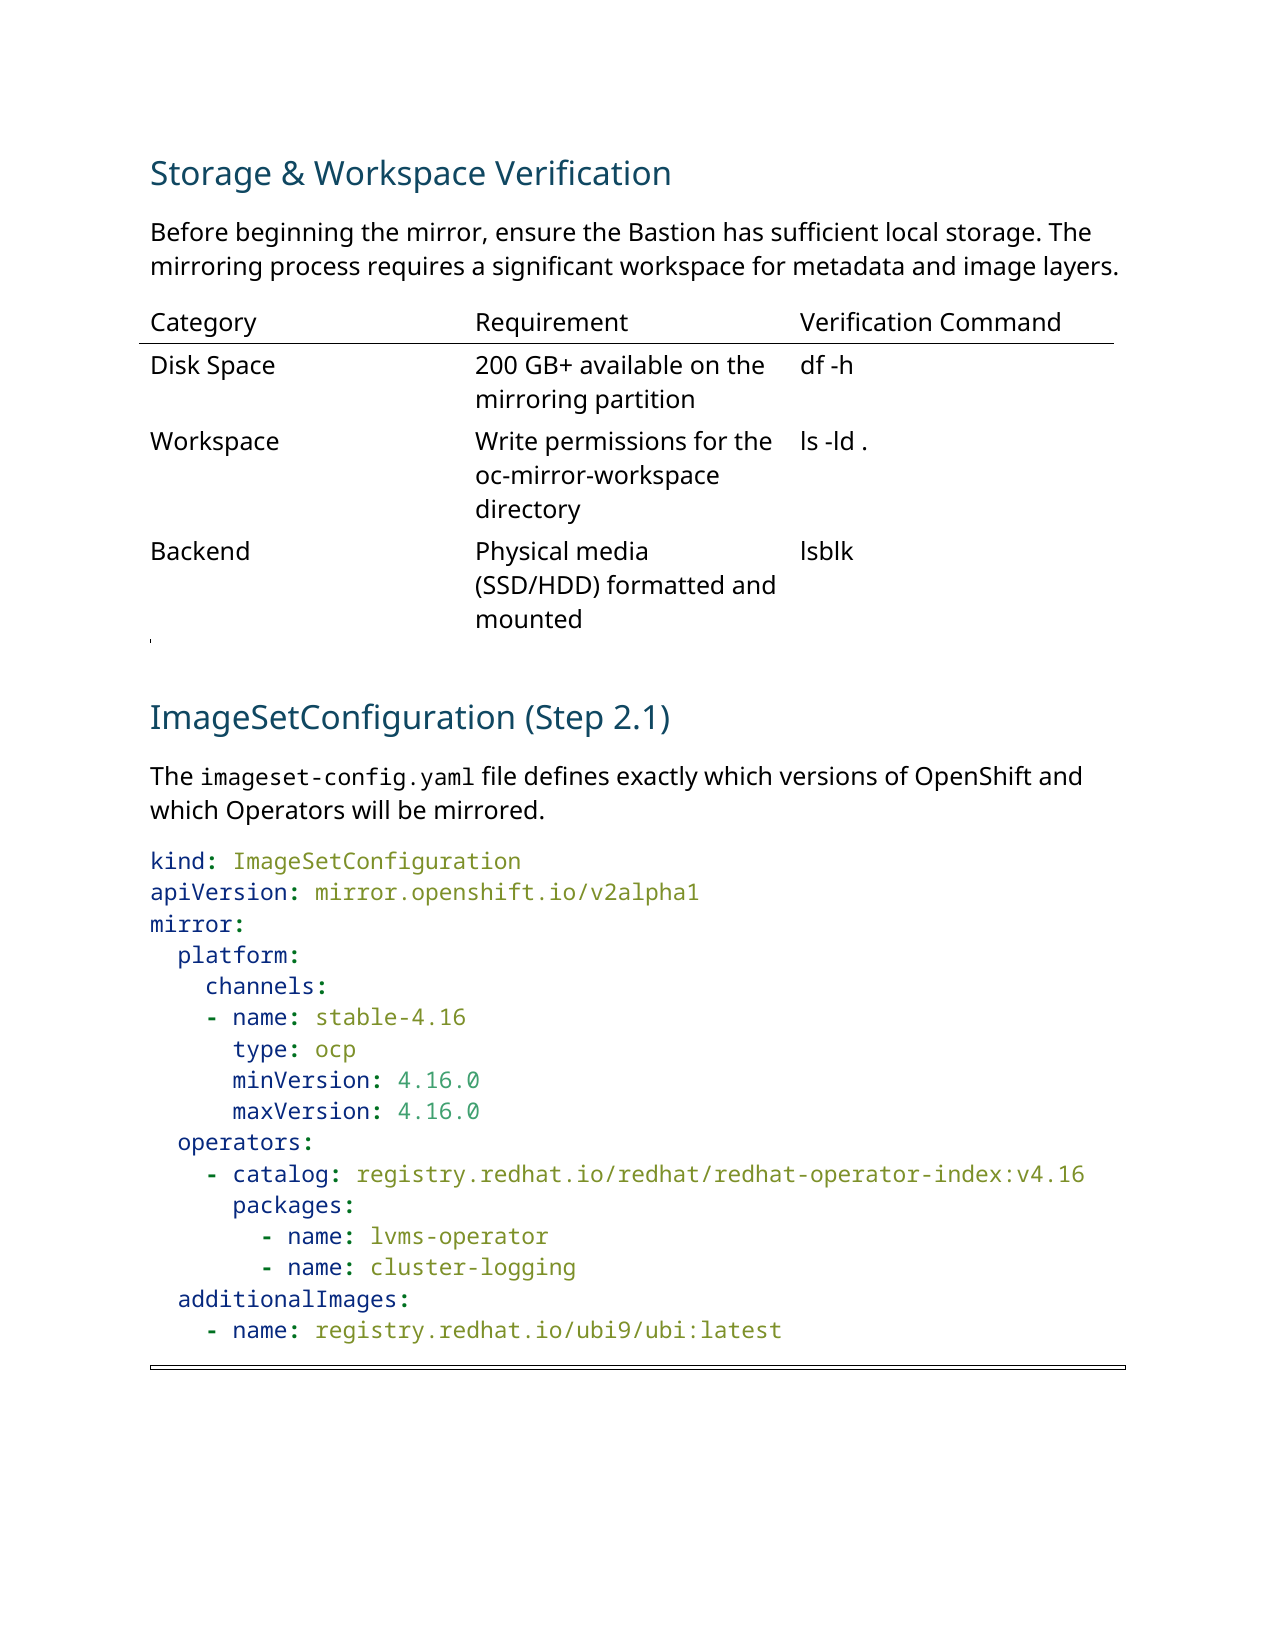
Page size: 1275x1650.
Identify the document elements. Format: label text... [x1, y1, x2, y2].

text The imageset-config.yaml file defines exactly which versions of OpenShift and which Operators will be mirrored. [150, 758, 1125, 826]
table_header Verification Command [789, 301, 1114, 343]
table_cell Disk Space [139, 344, 464, 420]
table_cell 200 GB+ available on the mirroring partition [464, 344, 789, 420]
subtitle Storage & Workspace Verification [150, 150, 1125, 195]
table_cell ls -ld . [789, 420, 1114, 529]
table_header Category [139, 301, 464, 343]
text Before beginning the mirror, ensure the Bastion has sufficient local storage. The mirroring process requires a significant workspace for metadata and image layers. [150, 214, 1125, 282]
table_header Requirement [464, 301, 789, 343]
table_cell Write permissions for the oc-mirror-workspace directory [464, 420, 789, 529]
table_cell lsblk [789, 530, 1114, 639]
text kind: ImageSetConfiguration apiVersion: mirror.openshift.io/v2alpha1 mirror: platform: channels: - name: stable-4.16 type: ocp minVersion: 4.16.0 maxVersion: 4.16.0 operators: - catalog: registry.redhat.io/redhat/redhat-operator-index:v4.16 packages: - name: lvms-operator - name: cluster-logging additionalImages: - name: registry.redhat.io/ubi9/ubi:latest [150, 845, 1125, 1345]
table_cell Workspace [139, 420, 464, 529]
table_cell Physical media (SSD/HDD) formatted and mounted [464, 530, 789, 639]
table_cell Backend [139, 530, 464, 639]
subtitle ImageSetConfiguration (Step 2.1) [150, 694, 1125, 739]
table_cell df -h [789, 344, 1114, 420]
